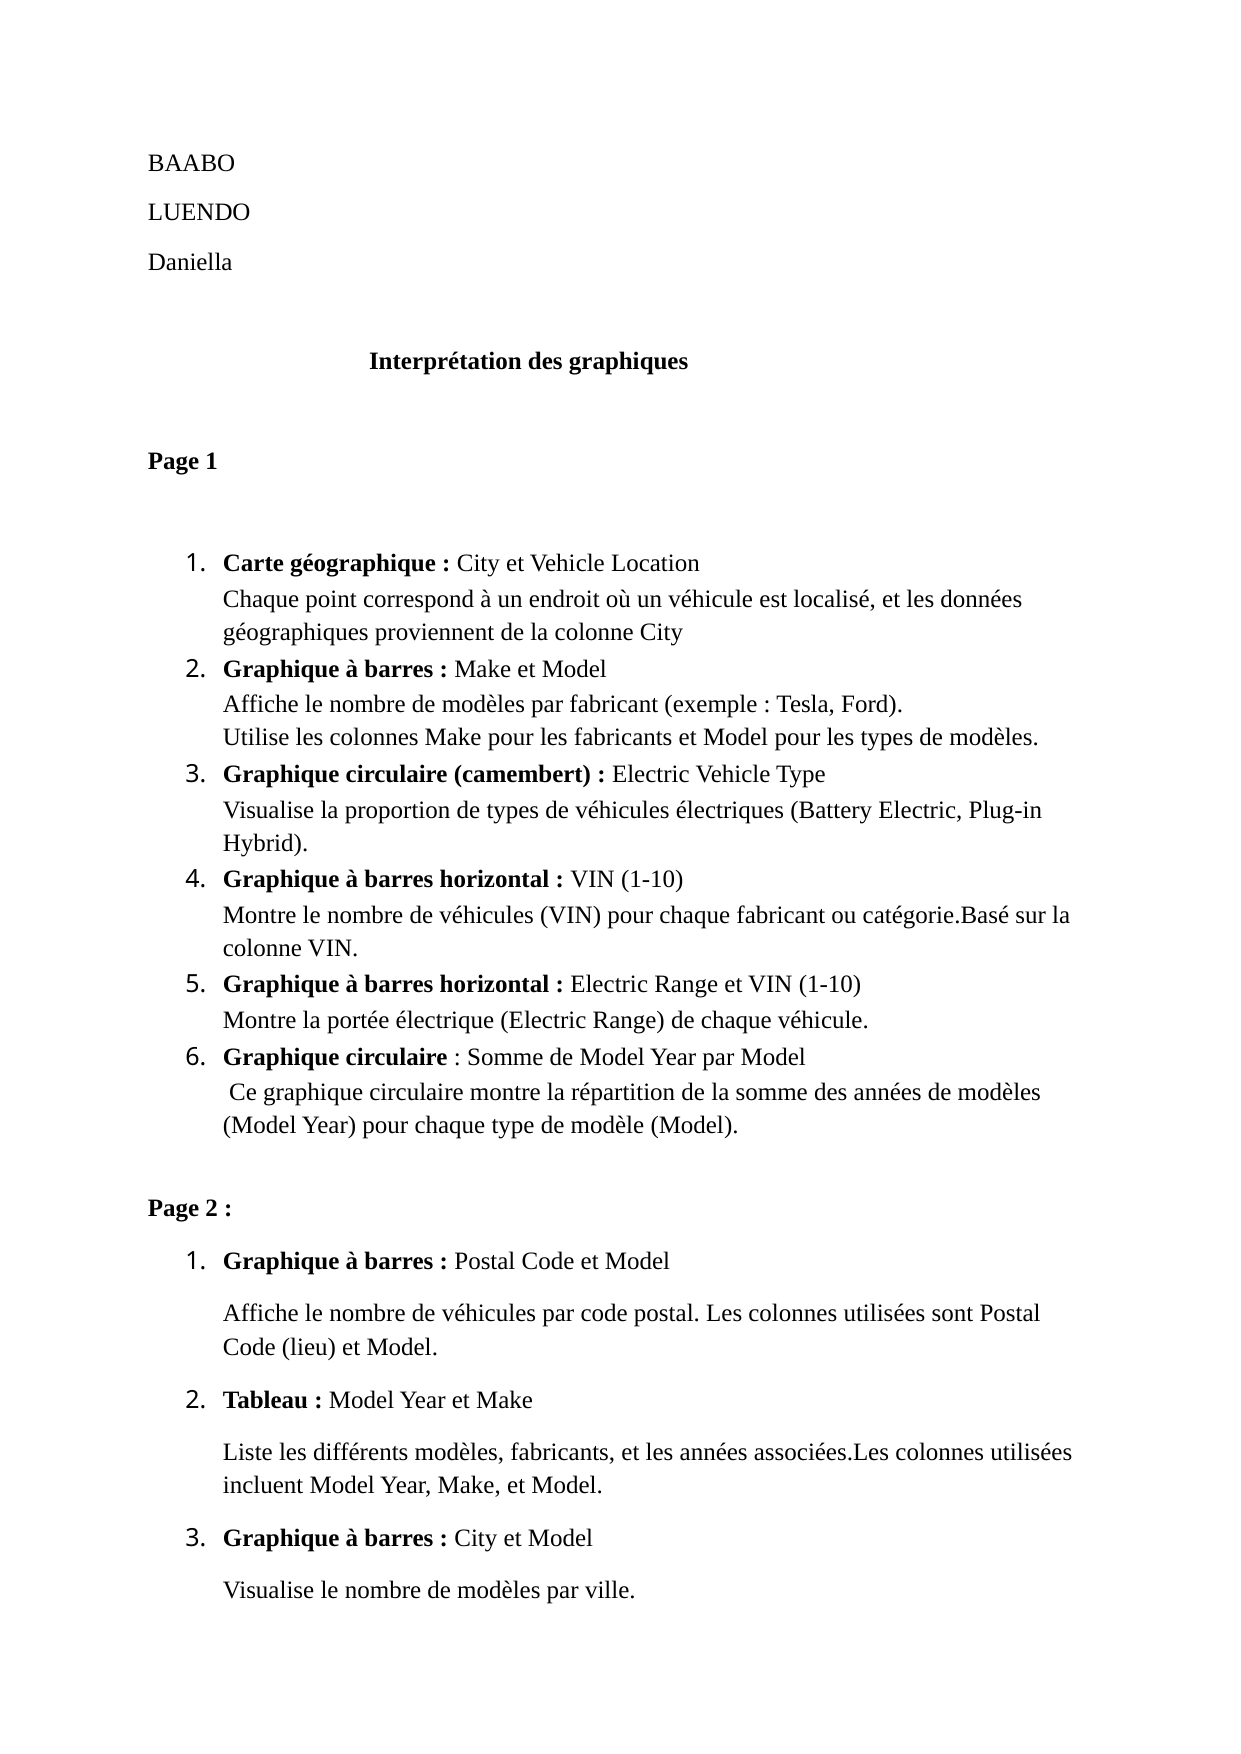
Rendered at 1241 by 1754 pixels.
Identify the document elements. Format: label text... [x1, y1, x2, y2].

text Page 2 : [148, 1193, 1093, 1222]
list Graphique circulaire : Somme de Model Year par Model [185, 1038, 1093, 1072]
list Montre le nombre de véhicules (VIN) pour chaque fabricant ou catégorie.Basé sur la colonne VIN. [223, 900, 1093, 962]
text Affiche le nombre de véhicules par code postal. Les colonnes utilisées sont Postal Code (lieu) et Model. [223, 1298, 1093, 1360]
list Carte géographique : City et Vehicle Location [185, 545, 1093, 579]
list Tableau : Model Year et Make [185, 1381, 1093, 1415]
list Graphique à barres : Make et Model [185, 650, 1093, 684]
list Graphique à barres : Postal Code et Model [185, 1243, 1093, 1277]
list Graphique à barres horizontal : Electric Range et VIN (1-10) [185, 966, 1093, 1000]
text Interprétation des graphiques [148, 346, 1093, 375]
list Graphique circulaire (camembert) : Electric Vehicle Type [185, 756, 1093, 789]
list Graphique à barres : City et Model [185, 1520, 1093, 1554]
list Affiche le nombre de modèles par fabricant (exemple : Tesla, Ford). [223, 689, 1093, 718]
list Chaque point correspond à un endroit où un véhicule est localisé, et les données géographiques proviennent de la colonne City [223, 584, 1093, 646]
text Visualise le nombre de modèles par ville. [223, 1576, 1093, 1604]
list Utilise les colonnes Make pour les fabricants et Model pour les types de modèles. [223, 722, 1093, 751]
list Visualise la proportion de types de véhicules électriques (Battery Electric, Plug-in Hybrid). [223, 795, 1093, 856]
text LUENDO [148, 197, 1093, 226]
text Daniella [148, 247, 1093, 276]
text BAABO [148, 148, 1093, 176]
text Page 1 [148, 446, 1093, 474]
list Montre la portée électrique (Electric Range) de chaque véhicule. [223, 1005, 1093, 1034]
text Liste les différents modèles, fabricants, et les années associées.Les colonnes utilisées incluent Model Year, Make, et Model. [223, 1437, 1093, 1499]
list Graphique à barres horizontal : VIN (1-10) [185, 861, 1093, 895]
list Ce graphique circulaire montre la répartition de la somme des années de modèles (Model Year) pour chaque type de modèle (Model). [223, 1077, 1093, 1139]
